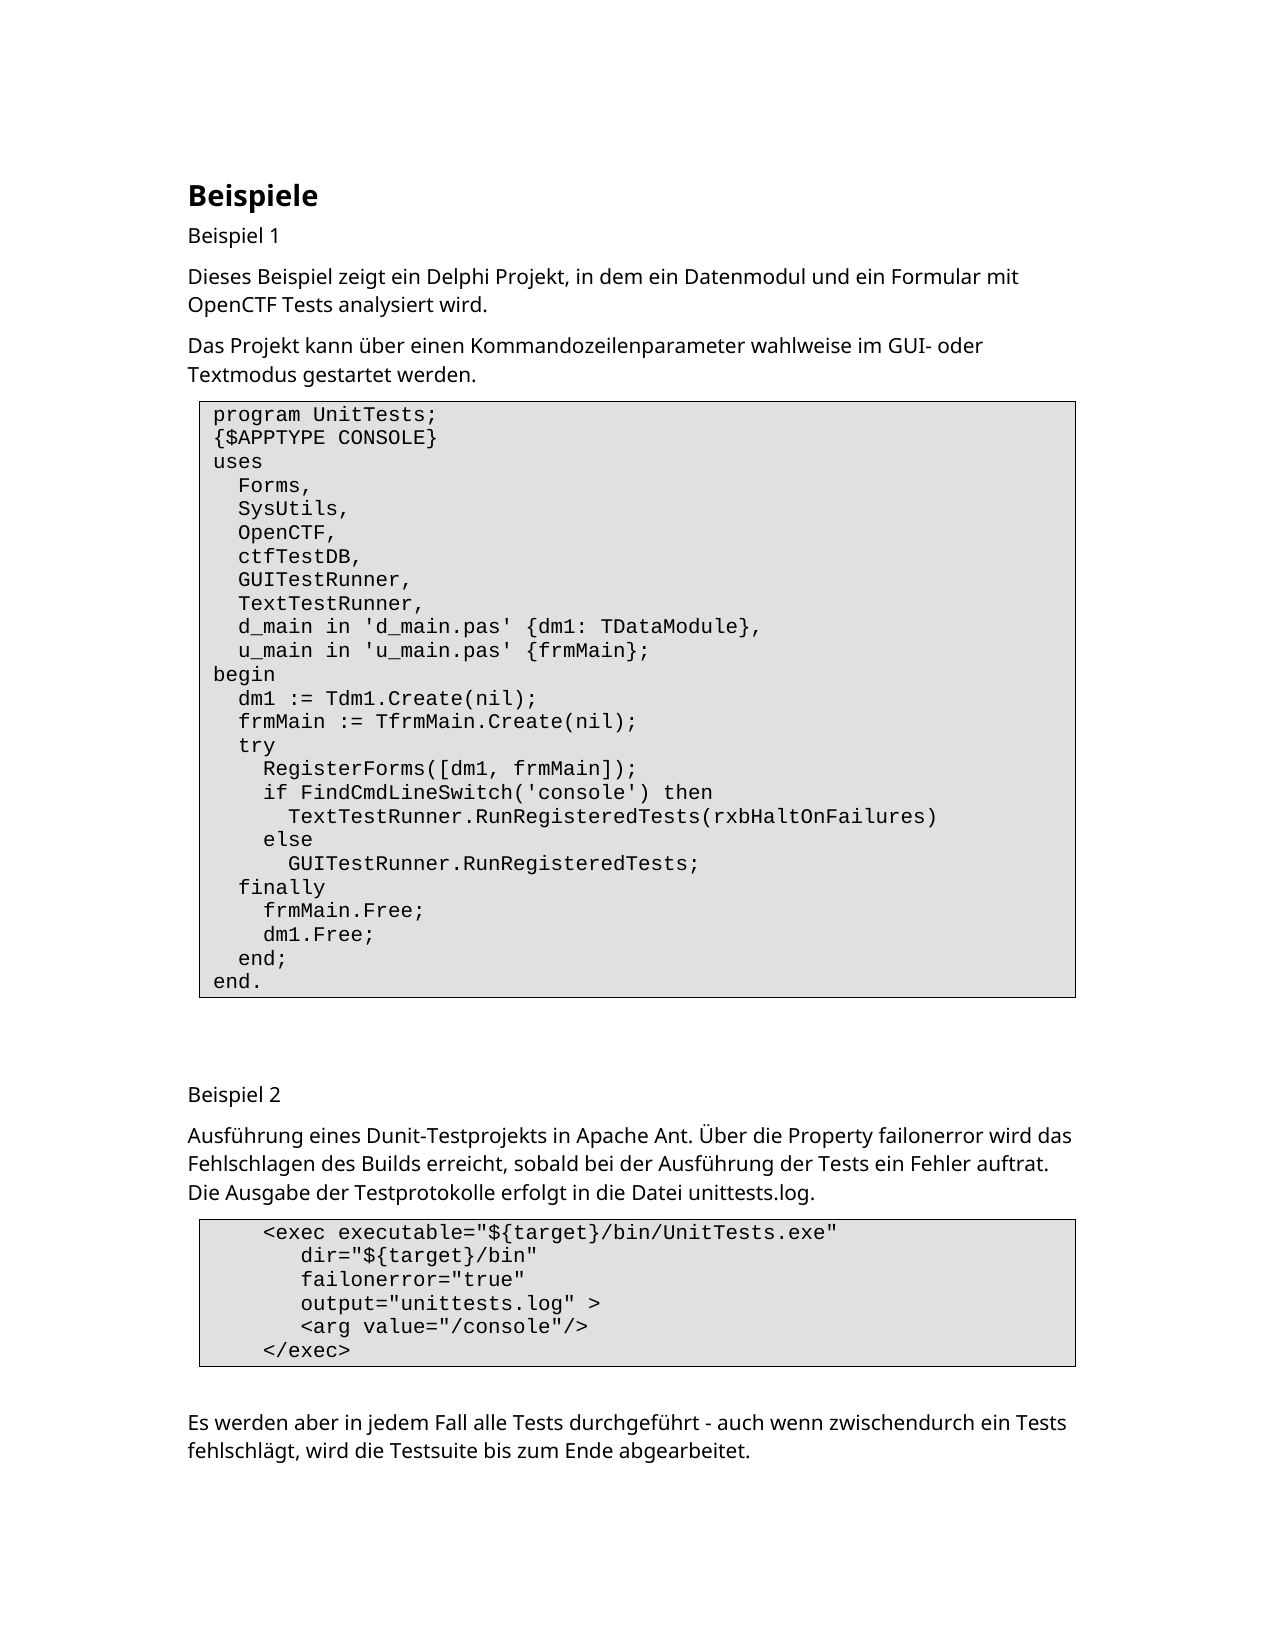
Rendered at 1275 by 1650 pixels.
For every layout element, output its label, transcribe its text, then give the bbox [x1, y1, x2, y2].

text TextTestRunner, [200, 590, 1075, 613]
text try [200, 732, 1075, 755]
text RegisterForms([dm1, frmMain]); [200, 755, 1075, 779]
text Forms, [200, 472, 1075, 495]
text GUITestRunner, [200, 566, 1075, 590]
text begin [200, 661, 1075, 684]
text failonerror="true" [200, 1266, 1075, 1289]
text if FindCmdLineSwitch('console') then [200, 779, 1075, 803]
text {$APPTYPE CONSOLE} [200, 424, 1075, 448]
text uses [200, 448, 1075, 472]
text dir="${target}/bin" [200, 1242, 1075, 1266]
text frmMain := TfrmMain.Create(nil); [200, 708, 1075, 732]
text else [200, 826, 1075, 850]
text TextTestRunner.RunRegisteredTests(rxbHaltOnFailures) [200, 803, 1075, 826]
text dm1.Free; [200, 921, 1075, 944]
text </exec> [200, 1337, 1075, 1366]
text finally [200, 873, 1075, 897]
text dm1 := Tdm1.Create(nil); [200, 684, 1075, 708]
text SysUtils, [200, 495, 1075, 519]
text output="unittests.log" > [200, 1289, 1075, 1313]
text d_main in 'd_main.pas' {dm1: TDataModule}, [200, 613, 1075, 637]
text Das Projekt kann über einen Kommandozeilenparameter wahlweise im GUI- oder Textmodus gestartet werden. [187, 331, 1087, 388]
text Beispiel 2 [187, 1080, 1087, 1108]
text Es werden aber in jedem Fall alle Tests durchgeführt - auch wenn zwischendurch ein Tests fehlschlägt, wird die Testsuite bis zum Ende abgearbeitet. [187, 1408, 1087, 1464]
text <arg value="/console"/> [200, 1313, 1075, 1337]
text Ausführung eines Dunit-Testprojekts in Apache Ant. Über die Property failonerror wird das Fehlschlagen des Builds erreicht, sobald bei der Ausführung der Tests ein Fehler auftrat. Die Ausgabe der Testprotokolle erfolgt in die Datei unittests.log. [187, 1121, 1087, 1206]
text ctfTestDB, [200, 542, 1075, 566]
text <exec executable="${target}/bin/UnitTests.exe" [200, 1220, 1075, 1242]
subtitle Beispiele [187, 175, 1087, 215]
text Dieses Beispiel zeigt ein Delphi Projekt, in dem ein Datenmodul und ein Formular mit OpenCTF Tests analysiert wird. [187, 262, 1087, 319]
text end; [200, 944, 1075, 968]
text GUITestRunner.RunRegisteredTests; [200, 850, 1075, 873]
text end. [200, 968, 1075, 997]
text frmMain.Free; [200, 897, 1075, 921]
text program UnitTests; [200, 402, 1075, 424]
text Beispiel 1 [187, 221, 1087, 249]
text u_main in 'u_main.pas' {frmMain}; [200, 637, 1075, 661]
text OpenCTF, [200, 519, 1075, 542]
